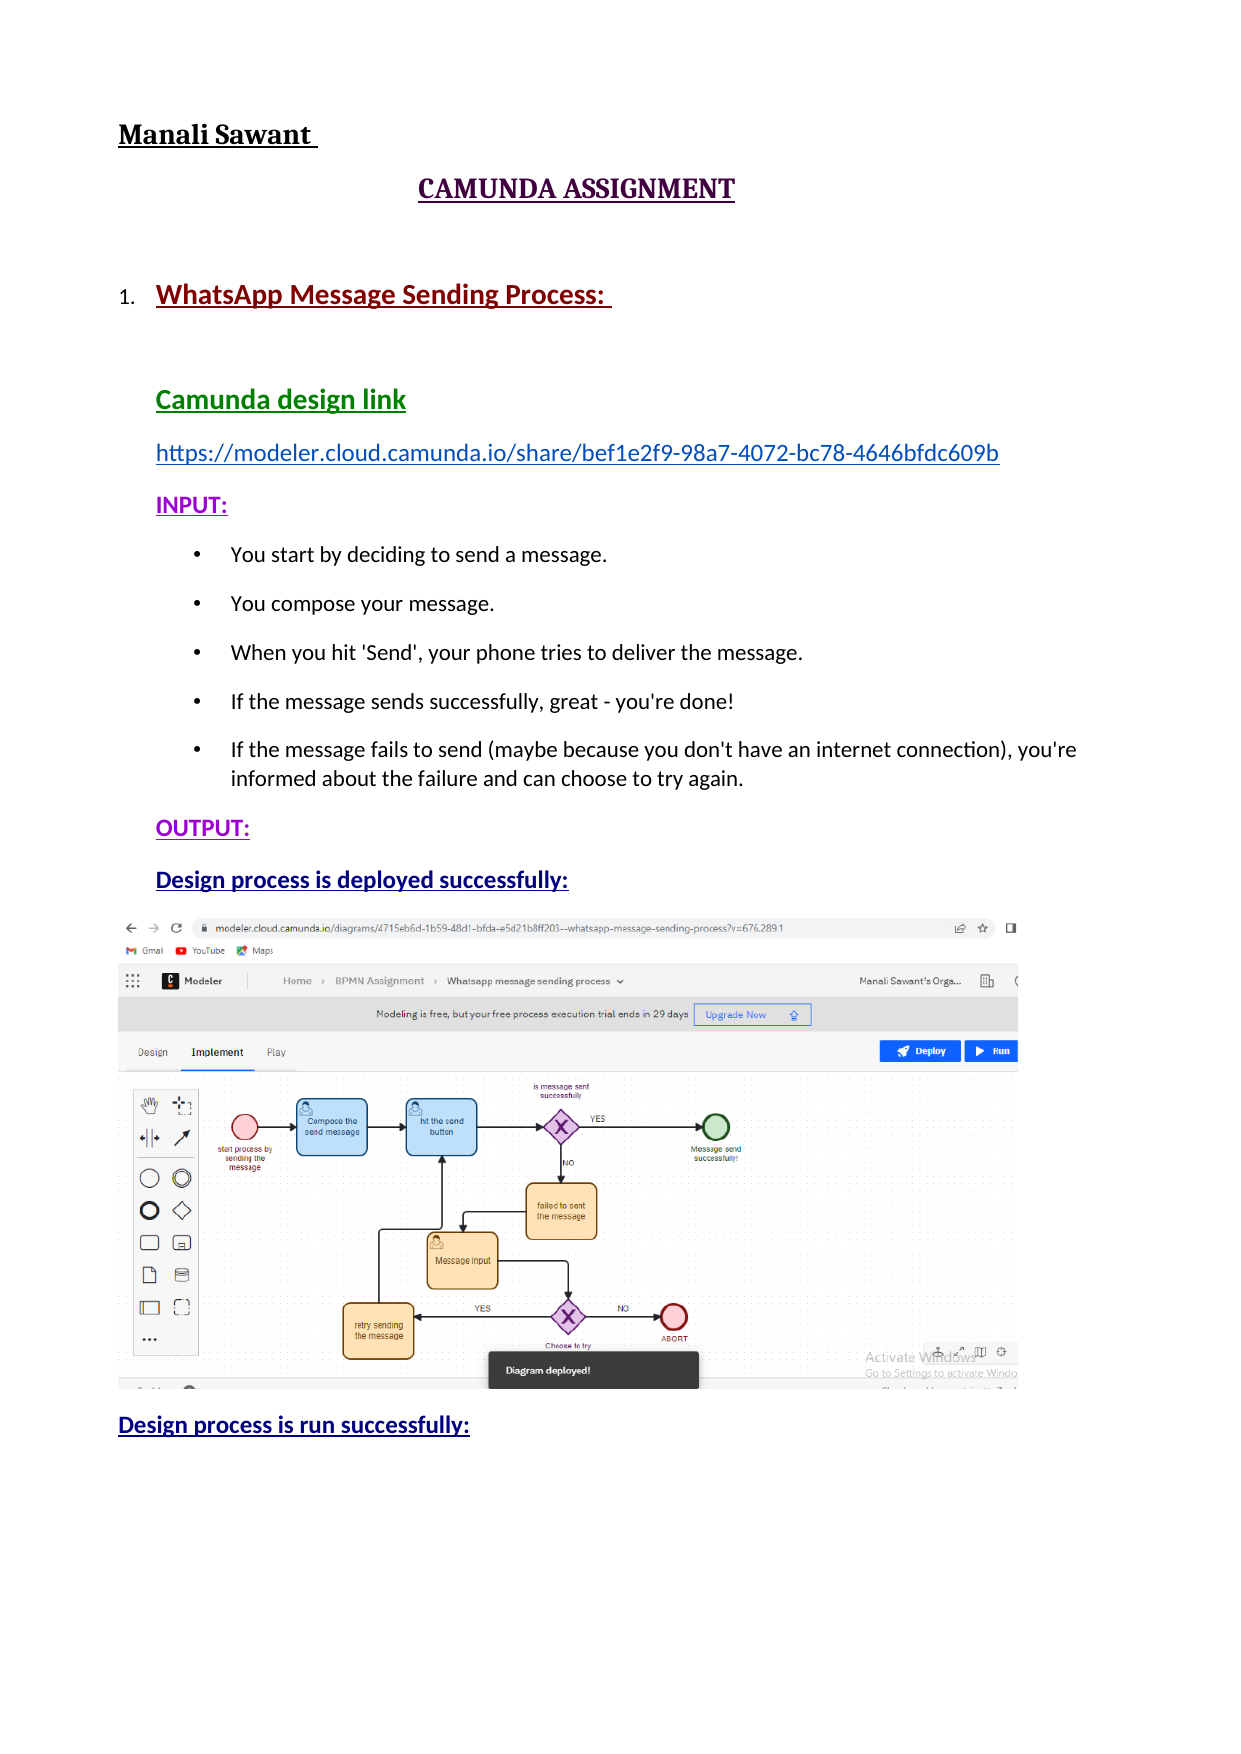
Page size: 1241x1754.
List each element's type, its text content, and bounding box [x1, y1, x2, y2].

text Design process is deployed successfully: [156, 864, 1122, 894]
list WhatsApp Message Sending Process: [118, 276, 1122, 311]
list If the message sends successfully, great - you're done! [193, 687, 1122, 715]
text OUTPUT: [156, 812, 1122, 843]
text Camunda design link [156, 381, 1122, 417]
list You compose your message. [193, 589, 1122, 617]
text https://modeler.cloud.camunda.io/share/bef1e2f9-98a7-4072-bc78-4646bfdc609b [156, 437, 1122, 468]
text Design process is run successfully: [118, 1409, 1122, 1440]
list If the message fails to send (maybe because you don't have an internet connection), you're informed about the failure and can choose to try again. [193, 736, 1122, 792]
text CAMUNDA ASSIGNMENT [418, 172, 1122, 206]
text INPUT: [156, 489, 1122, 519]
list You start by deciding to send a message. [193, 540, 1122, 568]
list When you hit 'Send', your phone tries to deliver the message. [193, 638, 1122, 666]
text Manali Sawant [118, 118, 1122, 152]
